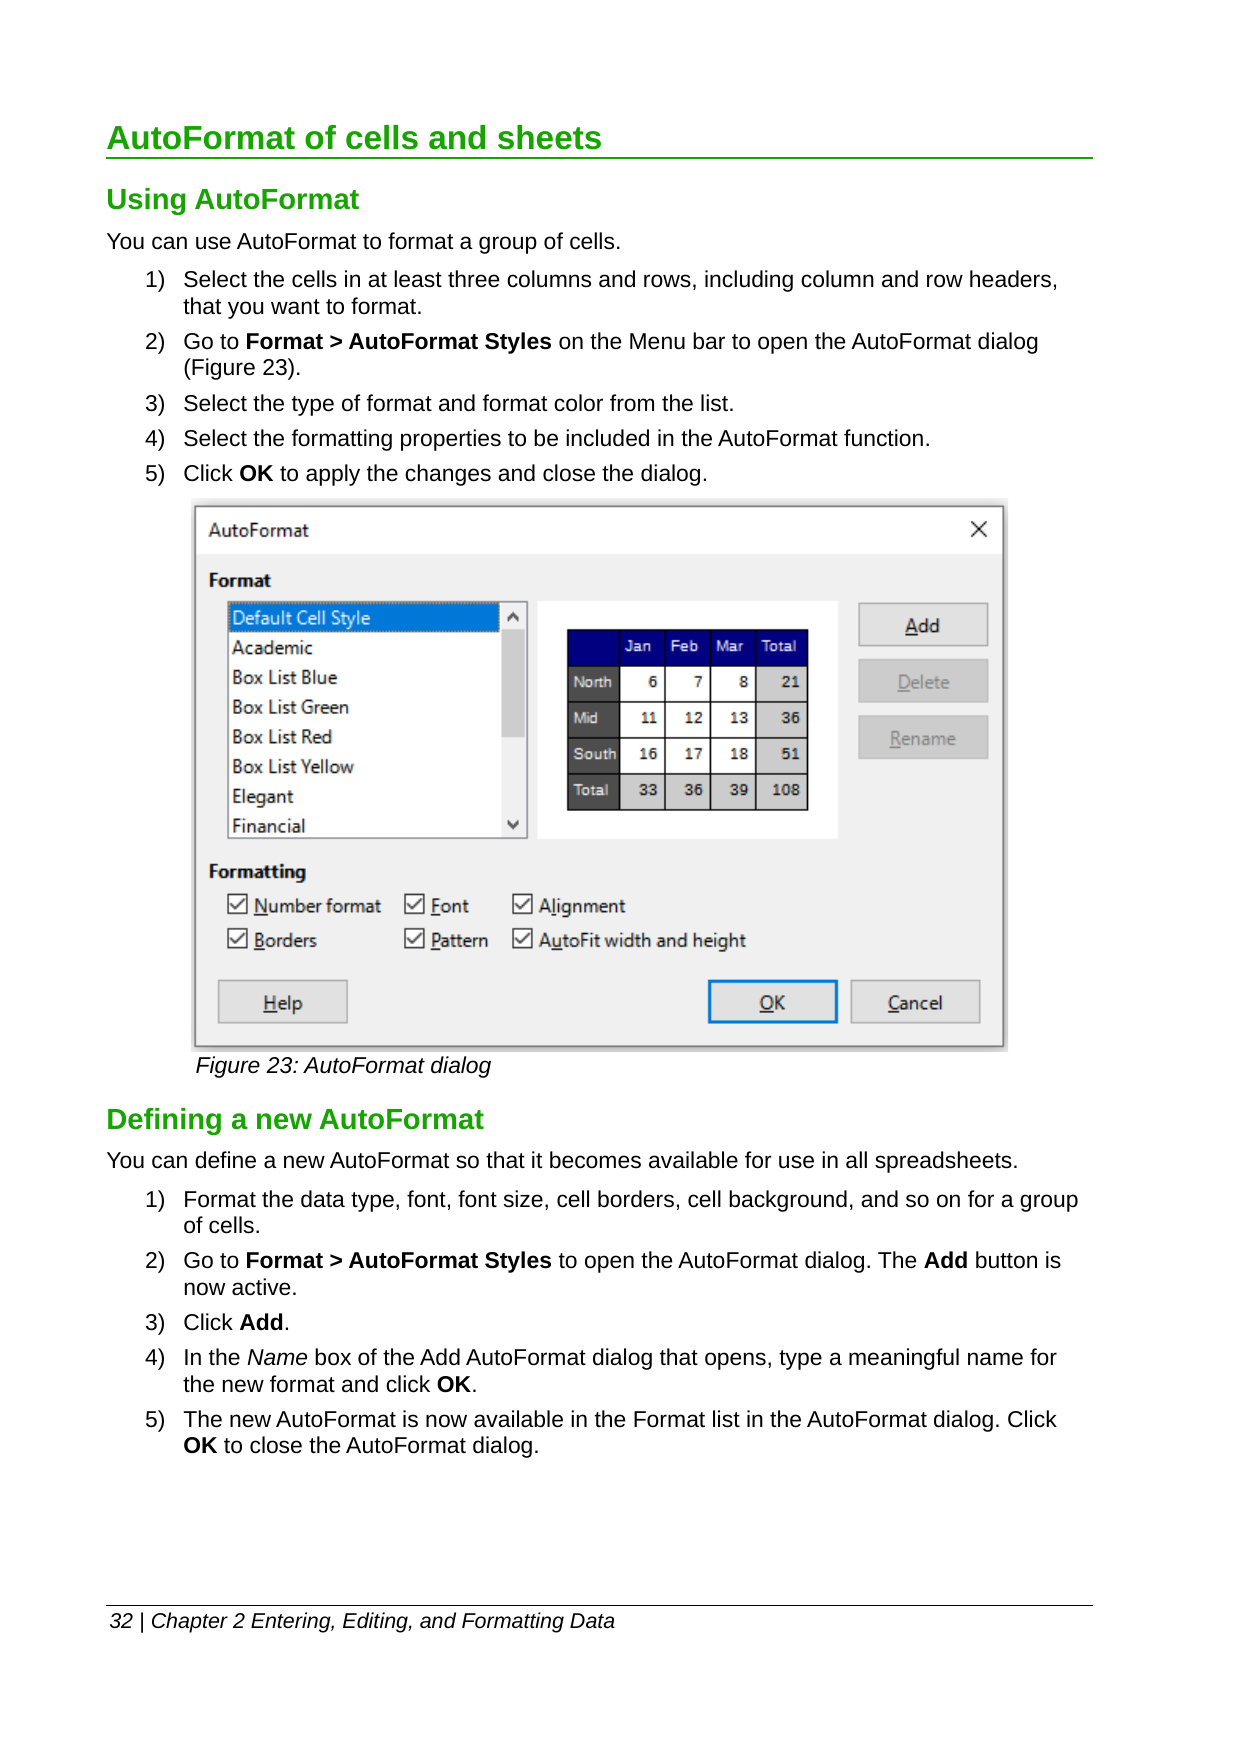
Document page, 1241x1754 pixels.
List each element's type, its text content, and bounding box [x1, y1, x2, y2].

subtitle AutoFormat of cells and sheets [106, 118, 1093, 157]
list Click Add. [165, 1309, 1093, 1335]
list In the Name box of the Add AutoFormat dialog that opens, type a meaningful name for the new format and click OK. [165, 1344, 1093, 1397]
list Select the cells in at least three columns and rows, including column and row headers, that you want to format. [165, 266, 1093, 319]
list Select the formatting properties to be included in the AutoFormat function. [165, 425, 1093, 451]
text You can use AutoFormat to format a group of cells. [106, 228, 1093, 254]
list Format the data type, font, font size, cell borders, cell background, and so on for a group of cells. [165, 1186, 1093, 1238]
text Figure 23: AutoFormat dialog [195, 1052, 1004, 1078]
list Select the type of format and format color from the list. [165, 389, 1093, 416]
list Go to Format > AutoFormat Styles to open the AutoFormat dialog. The Add button is now active. [165, 1247, 1093, 1300]
list Click OK to apply the changes and close the dialog. [165, 460, 1093, 486]
text You can define a new AutoFormat so that it becomes available for use in all spreadsheets. [106, 1147, 1093, 1173]
subtitle Defining a new AutoFormat [106, 1102, 1093, 1135]
list The new AutoFormat is now available in the Format list in the AutoFormat dialog. Click OK to close the AutoFormat dialog. [165, 1406, 1093, 1458]
picture [190, 498, 1009, 1052]
subtitle Using AutoFormat [106, 182, 1093, 216]
list Go to Format > AutoFormat Styles on the Menu bar to open the AutoFormat dialog (Figure 23). [165, 328, 1093, 381]
